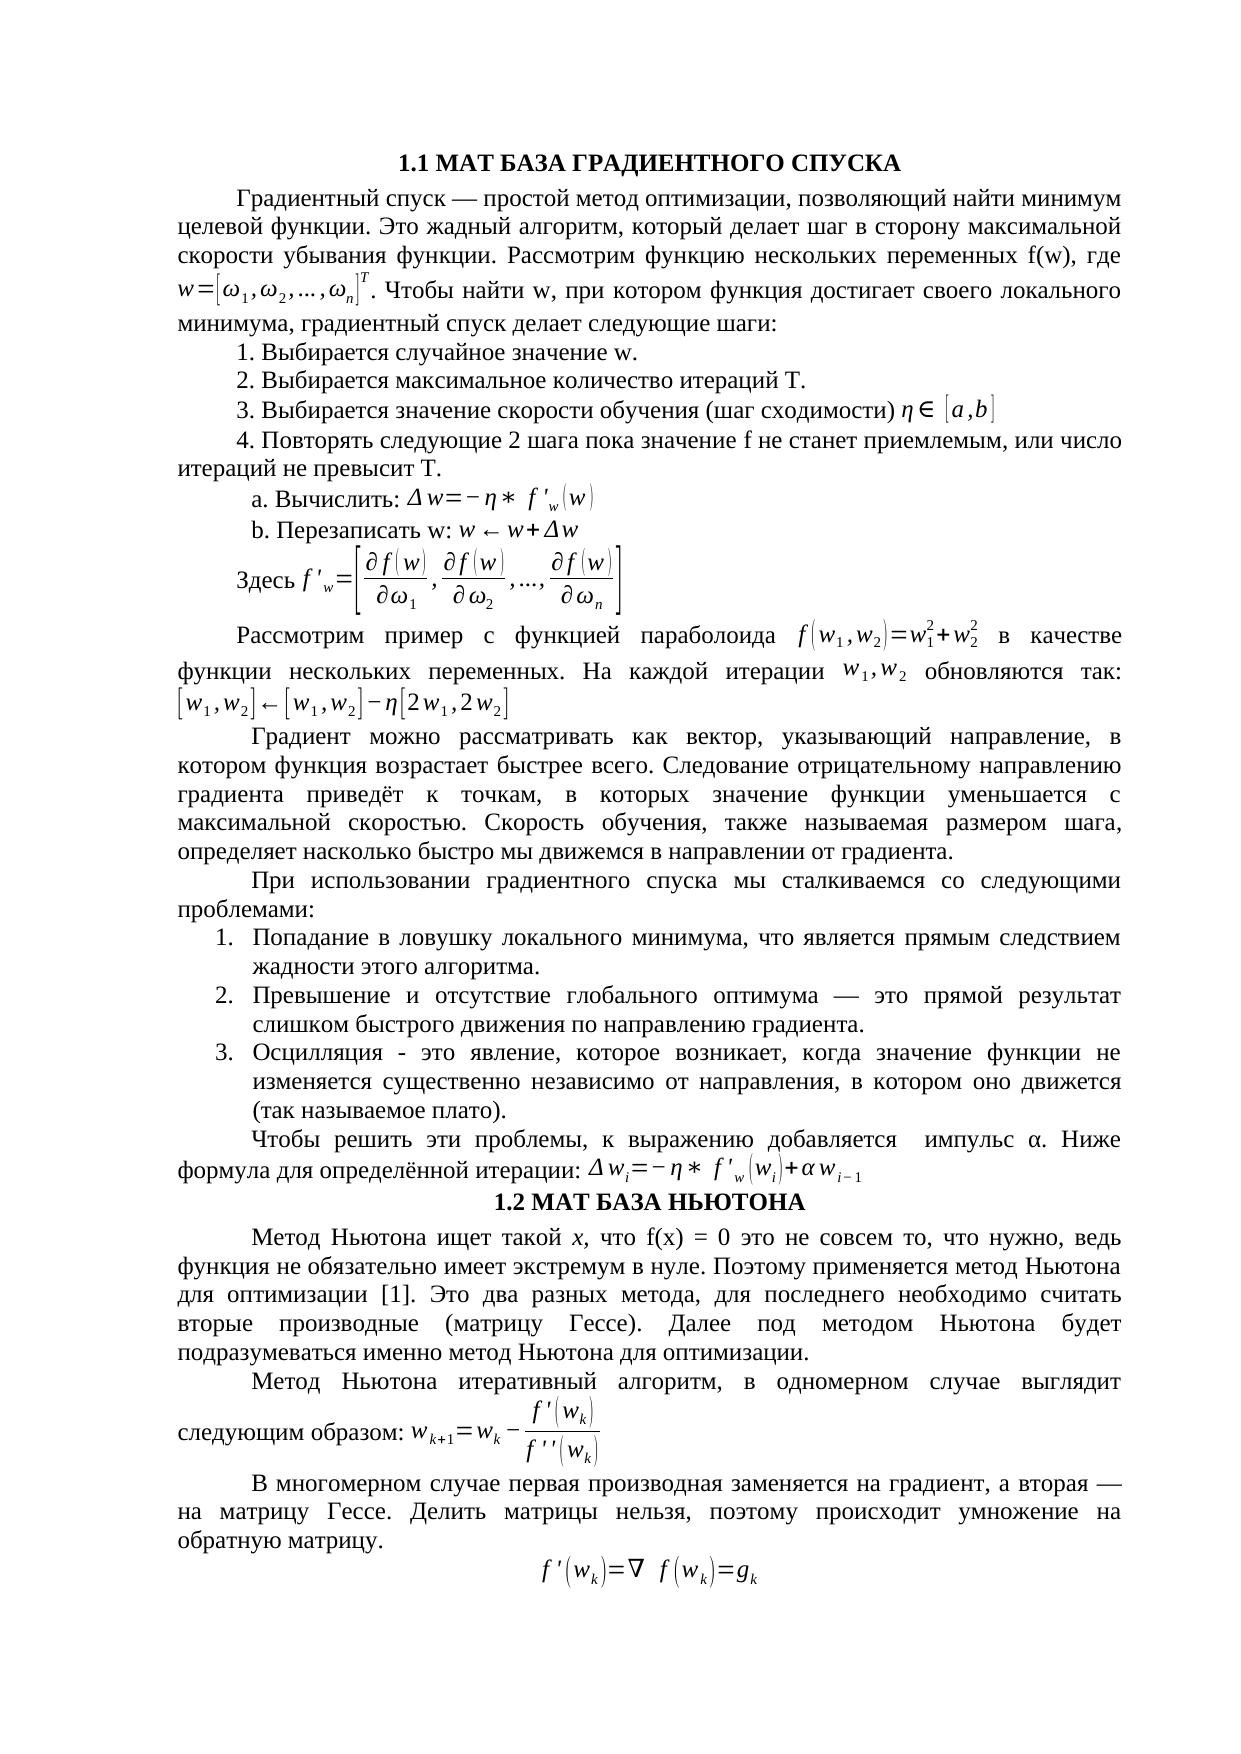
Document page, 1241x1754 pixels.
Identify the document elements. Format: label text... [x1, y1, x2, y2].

list b. Перезаписать w: [177, 515, 1122, 544]
list a. Вычислить: [177, 482, 1122, 515]
list 3. Выбирается значение скорости обучения (шаг сходимости) [177, 394, 1122, 425]
list При использовании градиентного спуска мы сталкиваемся со следующими проблемами: [177, 865, 1122, 922]
text 1.2 Мат база Ньютона [177, 1187, 1122, 1216]
list Метод Ньютона итеративный алгоритм, в одномерном случае выглядит следующим образом: [177, 1366, 1122, 1468]
list Попадание в ловушку локального минимума, что является прямым следствием жадности этого алгоритма. [215, 922, 1122, 980]
list 1. Выбирается случайное значение w. [177, 337, 1122, 365]
list Градиент можно рассматривать как вектор, указывающий направление, в котором функция возрастает быстрее всего. Следование отрицательному направлению градиента приведёт к точкам, в которых значение функции уменьшается с максимальной скоростью. Скорость обучения, также называемая размером шага, определяет насколько быстро мы движемся в направлении от градиента. [177, 721, 1122, 865]
text 1.1 Мат база градиентного спуска [177, 148, 1122, 176]
text Метод Ньютона ищет такой x, что f(x) = 0 это не совсем то, что нужно, ведь функция не обязательно имеет экстремум в нуле. Поэтому применяется метод Ньютона для оптимизации [1]. Это два разных метода, для последнего необходимо считать вторые производные (матрицу Гессе). Далее под методом Ньютона будет подразумеваться именно метод Ньютона для оптимизации. [177, 1222, 1122, 1366]
list Градиентный спуск — простой метод оптимизации, позволяющий найти минимум целевой функции. Это жадный алгоритм, который делает шаг в сторону максимальной скорости убывания функции. Рассмотрим функцию нескольких переменных f(w), где . Чтобы найти w, при котором функция достигает своего локального минимума, градиентный спуск делает следующие шаги: [177, 183, 1122, 337]
list Осцилляция - это явление, которое возникает, когда значение функции не изменяется существенно независимо от направления, в котором оно движется (так называемое плато). [215, 1037, 1122, 1124]
list Рассмотрим пример с функцией параболоида в качестве функции нескольких переменных. На каждой итерации обновляются так: [177, 616, 1122, 721]
list В многомерном случае первая производная заменяется на градиент, а вторая — на матрицу Гессе. Делить матрицы нельзя, поэтому происходит умножение на обратную матрицу. [177, 1468, 1122, 1554]
list 4. Повторять следующие 2 шага пока значение f не станет приемлемым, или число итераций не превысит T. [177, 425, 1122, 482]
list Превышение и отсутствие глобального оптимума — это прямой результат слишком быстрого движения по направлению градиента. [215, 980, 1122, 1037]
list 2. Выбирается максимальное количество итераций T. [177, 365, 1122, 394]
text Чтобы решить эти проблемы, к выражению добавляется импульс α. Ниже формула для определённой итерации: [177, 1124, 1122, 1187]
list Здесь [177, 544, 1122, 616]
